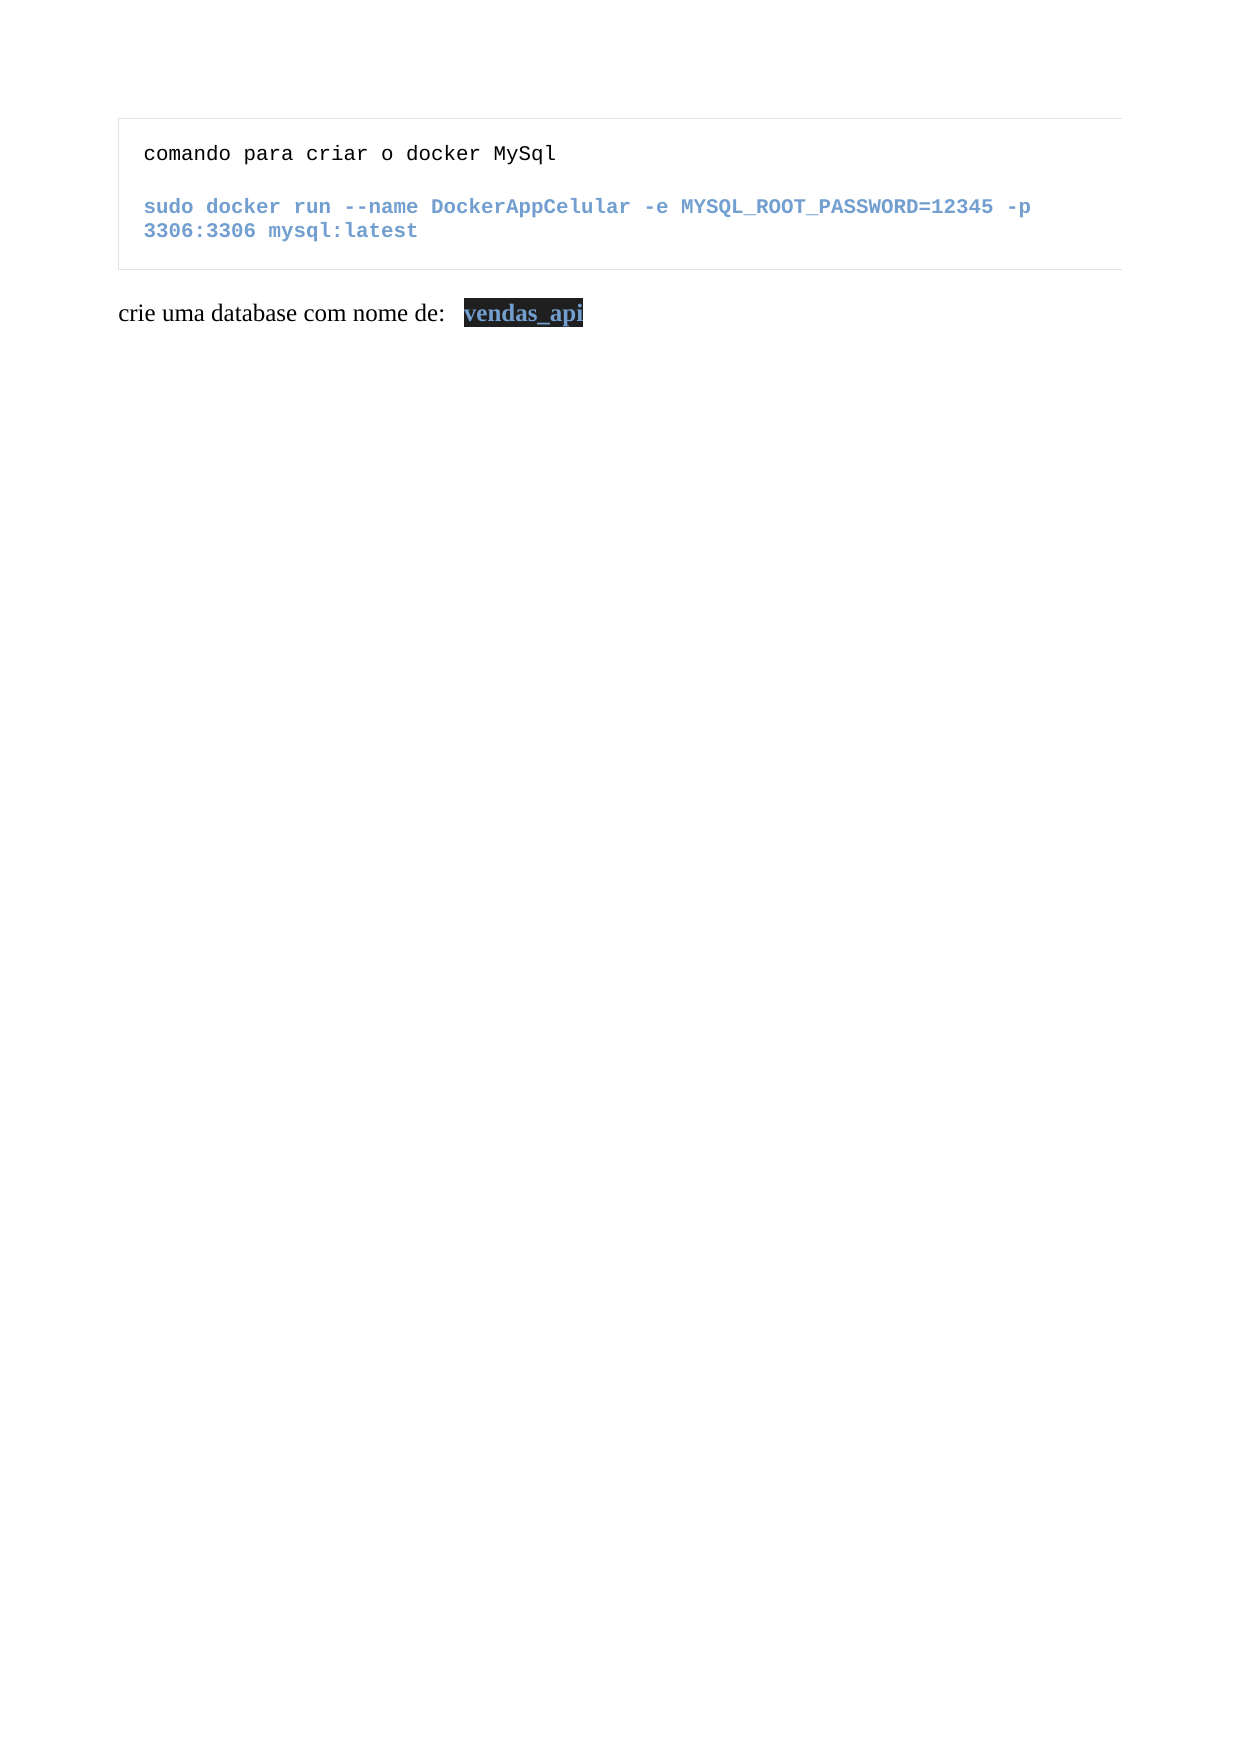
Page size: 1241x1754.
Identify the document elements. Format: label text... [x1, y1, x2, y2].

text sudo docker run --name DockerAppCelular -e MYSQL_ROOT_PASSWORD=12345 -p 3306:3306 mysql:latest [119, 171, 1122, 269]
text crie uma database com nome de: vendas_api [118, 298, 1122, 327]
text comando para criar o docker MySql [119, 119, 1122, 167]
